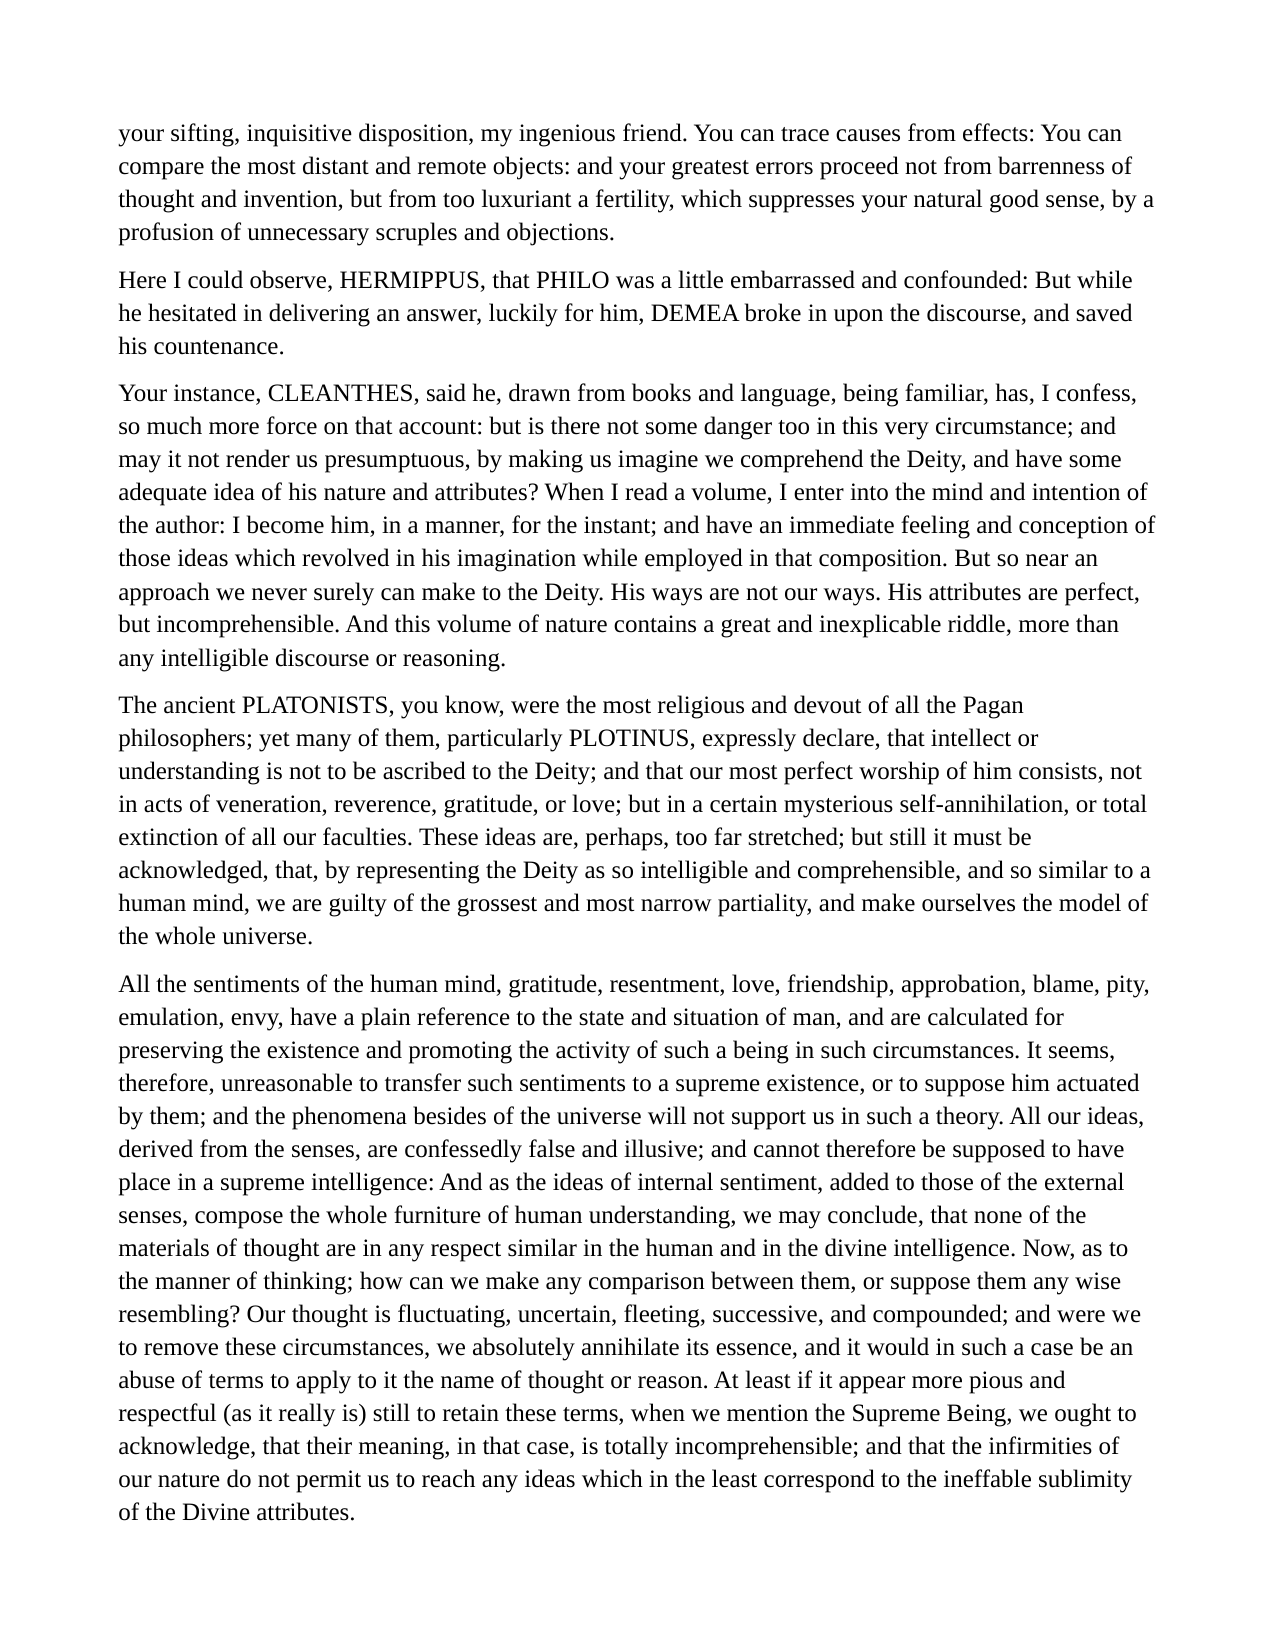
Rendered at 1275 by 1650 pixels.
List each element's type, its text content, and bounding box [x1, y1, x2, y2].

text All the sentiments of the human mind, gratitude, resentment, love, friendship, approbation, blame, pity, emulation, envy, have a plain reference to the state and situation of man, and are calculated for preserving the existence and promoting the activity of such a being in such circumstances. It seems, therefore, unreasonable to transfer such sentiments to a supreme existence, or to suppose him actuated by them; and the phenomena besides of the universe will not support us in such a theory. All our ideas, derived from the senses, are confessedly false and illusive; and cannot therefore be supposed to have place in a supreme intelligence: And as the ideas of internal sentiment, added to those of the external senses, compose the whole furniture of human understanding, we may conclude, that none of the materials of thought are in any respect similar in the human and in the divine intelligence. Now, as to the manner of thinking; how can we make any comparison between them, or suppose them any wise resembling? Our thought is fluctuating, uncertain, fleeting, successive, and compounded; and were we to remove these circumstances, we absolutely annihilate its essence, and it would in such a case be an abuse of terms to apply to it the name of thought or reason. At least if it appear more pious and respectful (as it really is) still to retain these terms, when we mention the Supreme Being, we ought to acknowledge, that their meaning, in that case, is totally incomprehensible; and that the infirmities of our nature do not permit us to reach any ideas which in the least correspond to the ineffable sublimity of the Divine attributes. [118, 969, 1157, 1526]
text The ancient PLATONISTS, you know, were the most religious and devout of all the Pagan philosophers; yet many of them, particularly PLOTINUS, expressly declare, that intellect or understanding is not to be ascribed to the Deity; and that our most perfect worship of him consists, not in acts of veneration, reverence, gratitude, or love; but in a certain mysterious self-annihilation, or total extinction of all our faculties. These ideas are, perhaps, too far stretched; but still it must be acknowledged, that, by representing the Deity as so intelligible and comprehensible, and so similar to a human mind, we are guilty of the grossest and most narrow partiality, and make ourselves the model of the whole universe. [118, 690, 1157, 950]
text Here I could observe, HERMIPPUS, that PHILO was a little embarrassed and confounded: But while he hesitated in delivering an answer, luckily for him, DEMEA broke in upon the discourse, and saved his countenance. [118, 265, 1157, 359]
text Your instance, CLEANTHES, said he, drawn from books and language, being familiar, has, I confess, so much more force on that account: but is there not some danger too in this very circumstance; and may it not render us presumptuous, by making us imagine we comprehend the Deity, and have some adequate idea of his nature and attributes? When I read a volume, I enter into the mind and intention of the author: I become him, in a manner, for the instant; and have an immediate feeling and conception of those ideas which revolved in his imagination while employed in that composition. But so near an approach we never surely can make to the Deity. His ways are not our ways. His attributes are perfect, but incomprehensible. And this volume of nature contains a great and inexplicable riddle, more than any intelligible discourse or reasoning. [118, 378, 1157, 671]
text your sifting, inquisitive disposition, my ingenious friend. You can trace causes from effects: You can compare the most distant and remote objects: and your greatest errors proceed not from barrenness of thought and invention, but from too luxuriant a fertility, which suppresses your natural good sense, by a profusion of unnecessary scruples and objections. [118, 118, 1157, 246]
